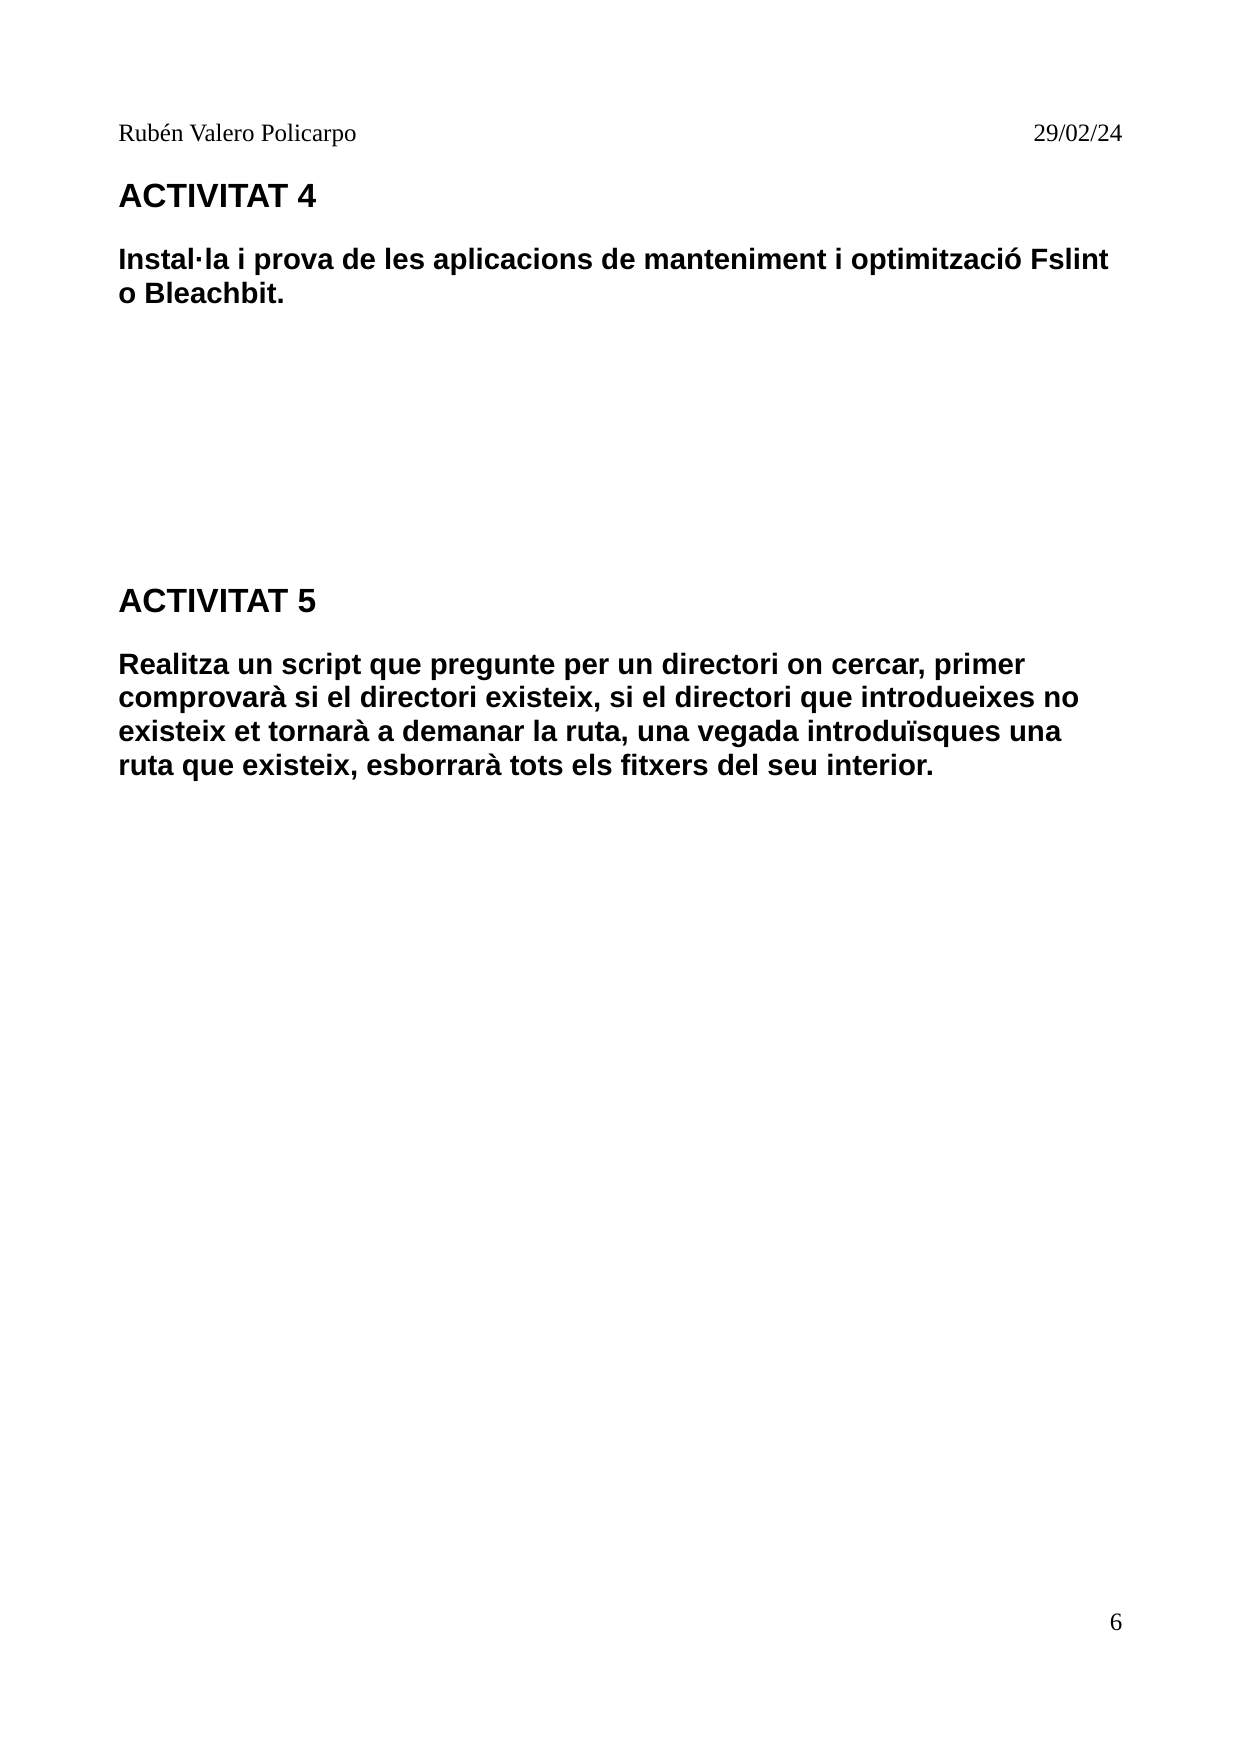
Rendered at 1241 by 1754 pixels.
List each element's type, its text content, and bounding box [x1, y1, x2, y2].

subtitle ACTIVITAT 4 [118, 176, 1122, 215]
subtitle ACTIVITAT 5 [118, 581, 1122, 619]
subtitle Instal·la i prova de les aplicacions de manteniment i optimització Fslint o Bleachbit. [118, 242, 1122, 309]
subtitle Realitza un script que pregunte per un directori on cercar, primer comprovarà si el directori existeix, si el directori que introdueixes no existeix et tornarà a demanar la ruta, una vegada introduïsques una ruta que existeix, esborrarà tots els fitxers del seu interior. [118, 647, 1122, 782]
